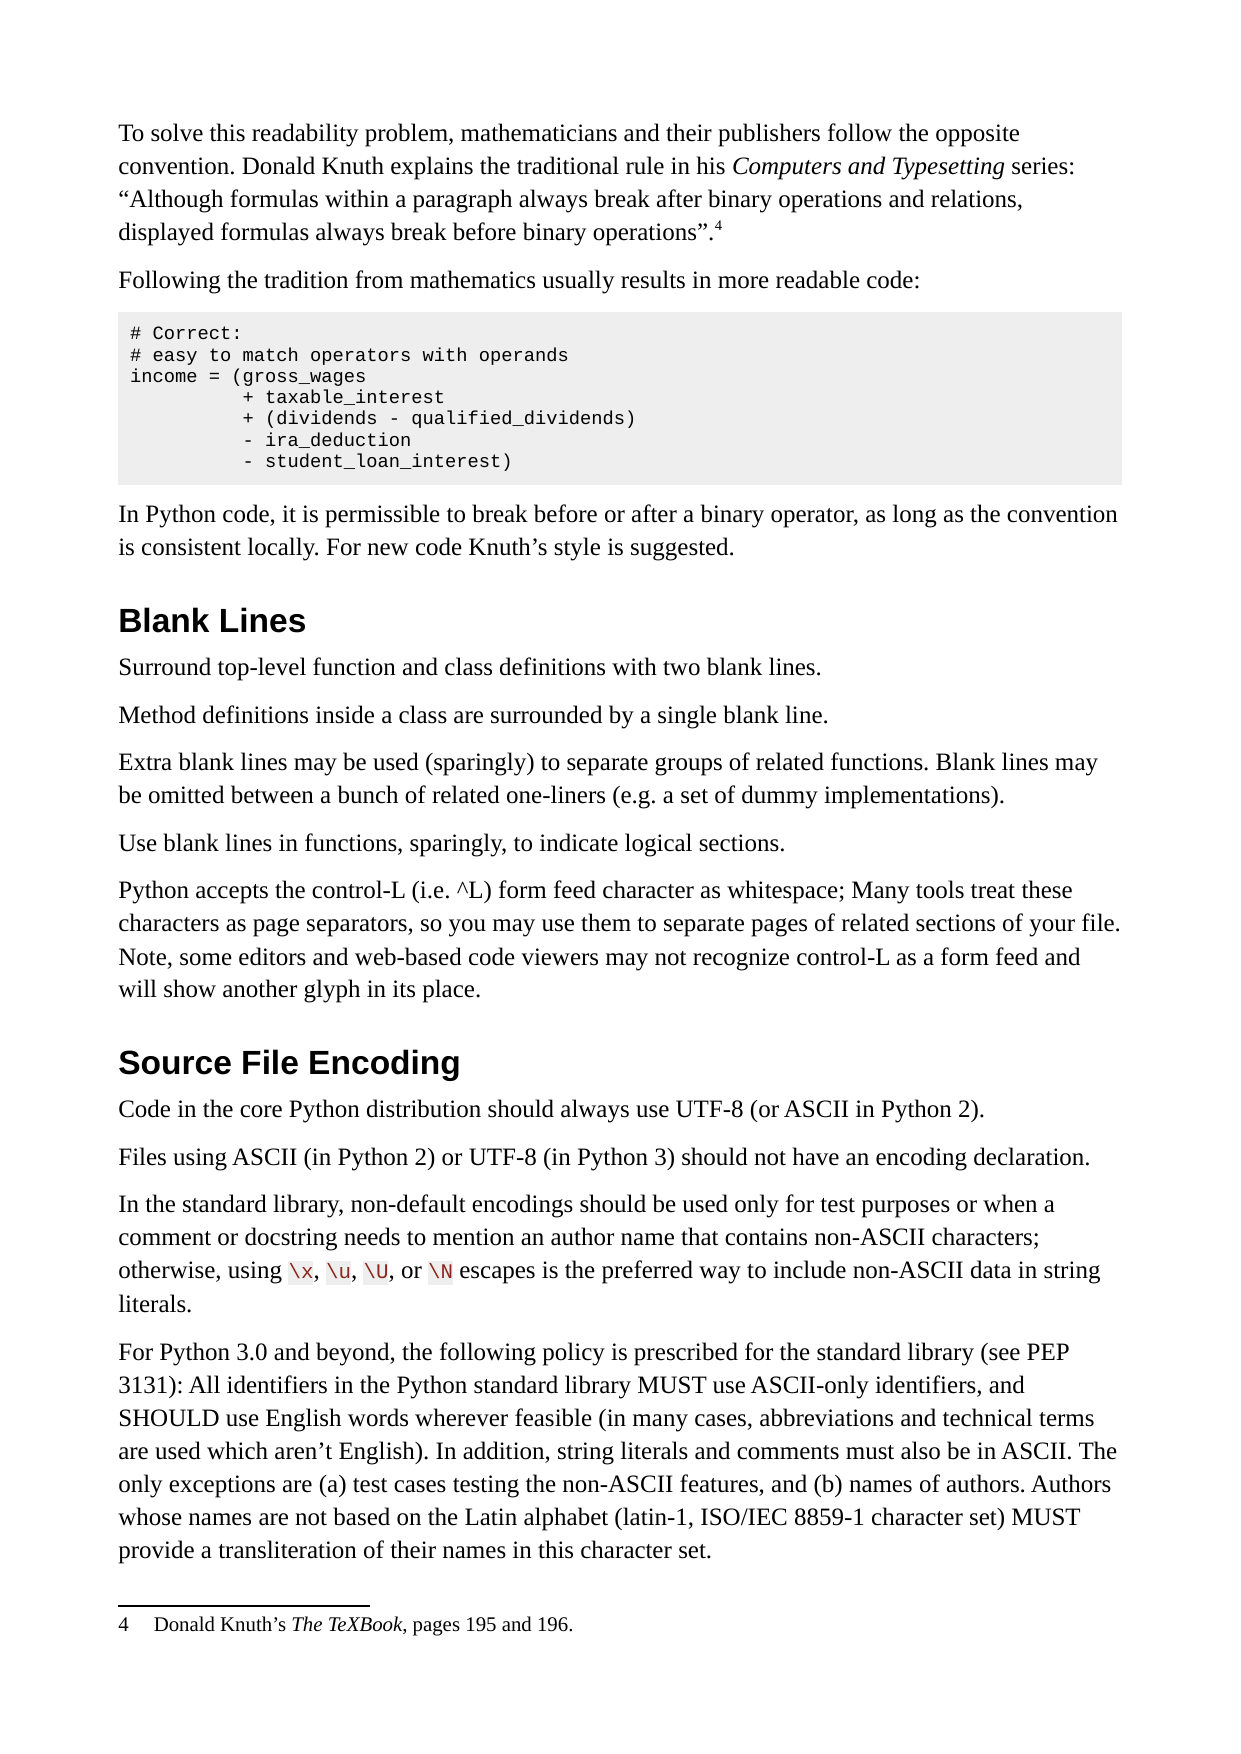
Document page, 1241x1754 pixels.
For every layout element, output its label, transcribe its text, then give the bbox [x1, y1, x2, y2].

text # Correct: [118, 312, 1122, 345]
text In Python code, it is permissible to break before or after a binary operator, as long as the convention is consistent locally. For new code Knuth’s style is suggested. [118, 499, 1122, 561]
subtitle Blank Lines [118, 601, 1122, 639]
text Extra blank lines may be used (sparingly) to separate groups of related functions. Blank lines may be omitted between a bunch of related one-liners (e.g. a set of dummy implementations). [118, 747, 1122, 809]
text To solve this readability problem, mathematicians and their publishers follow the opposite convention. Donald Knuth explains the traditional rule in his Computers and Typesetting series: “Although formulas within a paragraph always break after binary operations and relations, displayed formulas always break before binary operations”. [118, 118, 1122, 246]
text - student_loan_interest) [118, 452, 1122, 485]
text Python accepts the control-L (i.e. ^L) form feed character as whitespace; Many tools treat these characters as page separators, so you may use them to separate pages of related sections of your file. Note, some editors and web-based code viewers may not recognize control-L as a form feed and will show another glyph in its place. [118, 876, 1122, 1003]
text + (dividends - qualified_dividends) [118, 409, 1122, 430]
text Following the tradition from mathematics usually results in more readable code: [118, 265, 1122, 293]
text Use blank lines in functions, sparingly, to indicate logical sections. [118, 828, 1122, 857]
text - ira_deduction [118, 430, 1122, 452]
text Method definitions inside a class are surrounded by a single blank line. [118, 700, 1122, 728]
subtitle Source File Encoding [118, 1043, 1122, 1082]
text For Python 3.0 and beyond, the following policy is prescribed for the standard library (see PEP 3131): All identifiers in the Python standard library MUST use ASCII-only identifiers, and SHOULD use English words wherever feasible (in many cases, abbreviations and technical terms are used which aren’t English). In addition, string literals and comments must also be in ASCII. The only exceptions are (a) test cases testing the non-ASCII features, and (b) names of authors. Authors whose names are not based on the Latin alphabet (latin-1, ISO/IEC 8859-1 character set) MUST provide a transliteration of their names in this character set. [118, 1337, 1122, 1564]
text Donald Knuth’s The TeXBook, pages 195 and 196. [118, 1612, 1122, 1636]
text Code in the core Python distribution should always use UTF-8 (or ASCII in Python 2). [118, 1094, 1122, 1123]
text # easy to match operators with operands [118, 345, 1122, 367]
text Surround top-level function and class definitions with two blank lines. [118, 652, 1122, 681]
text income = (gross_wages [118, 367, 1122, 388]
text In the standard library, non-default encodings should be used only for test purposes or when a comment or docstring needs to mention an author name that contains non-ASCII characters; otherwise, using \x, \u, \U, or \N escapes is the preferred way to include non-ASCII data in string literals. [118, 1189, 1122, 1318]
text Files using ASCII (in Python 2) or UTF-8 (in Python 3) should not have an encoding declaration. [118, 1142, 1122, 1171]
text + taxable_interest [118, 388, 1122, 409]
